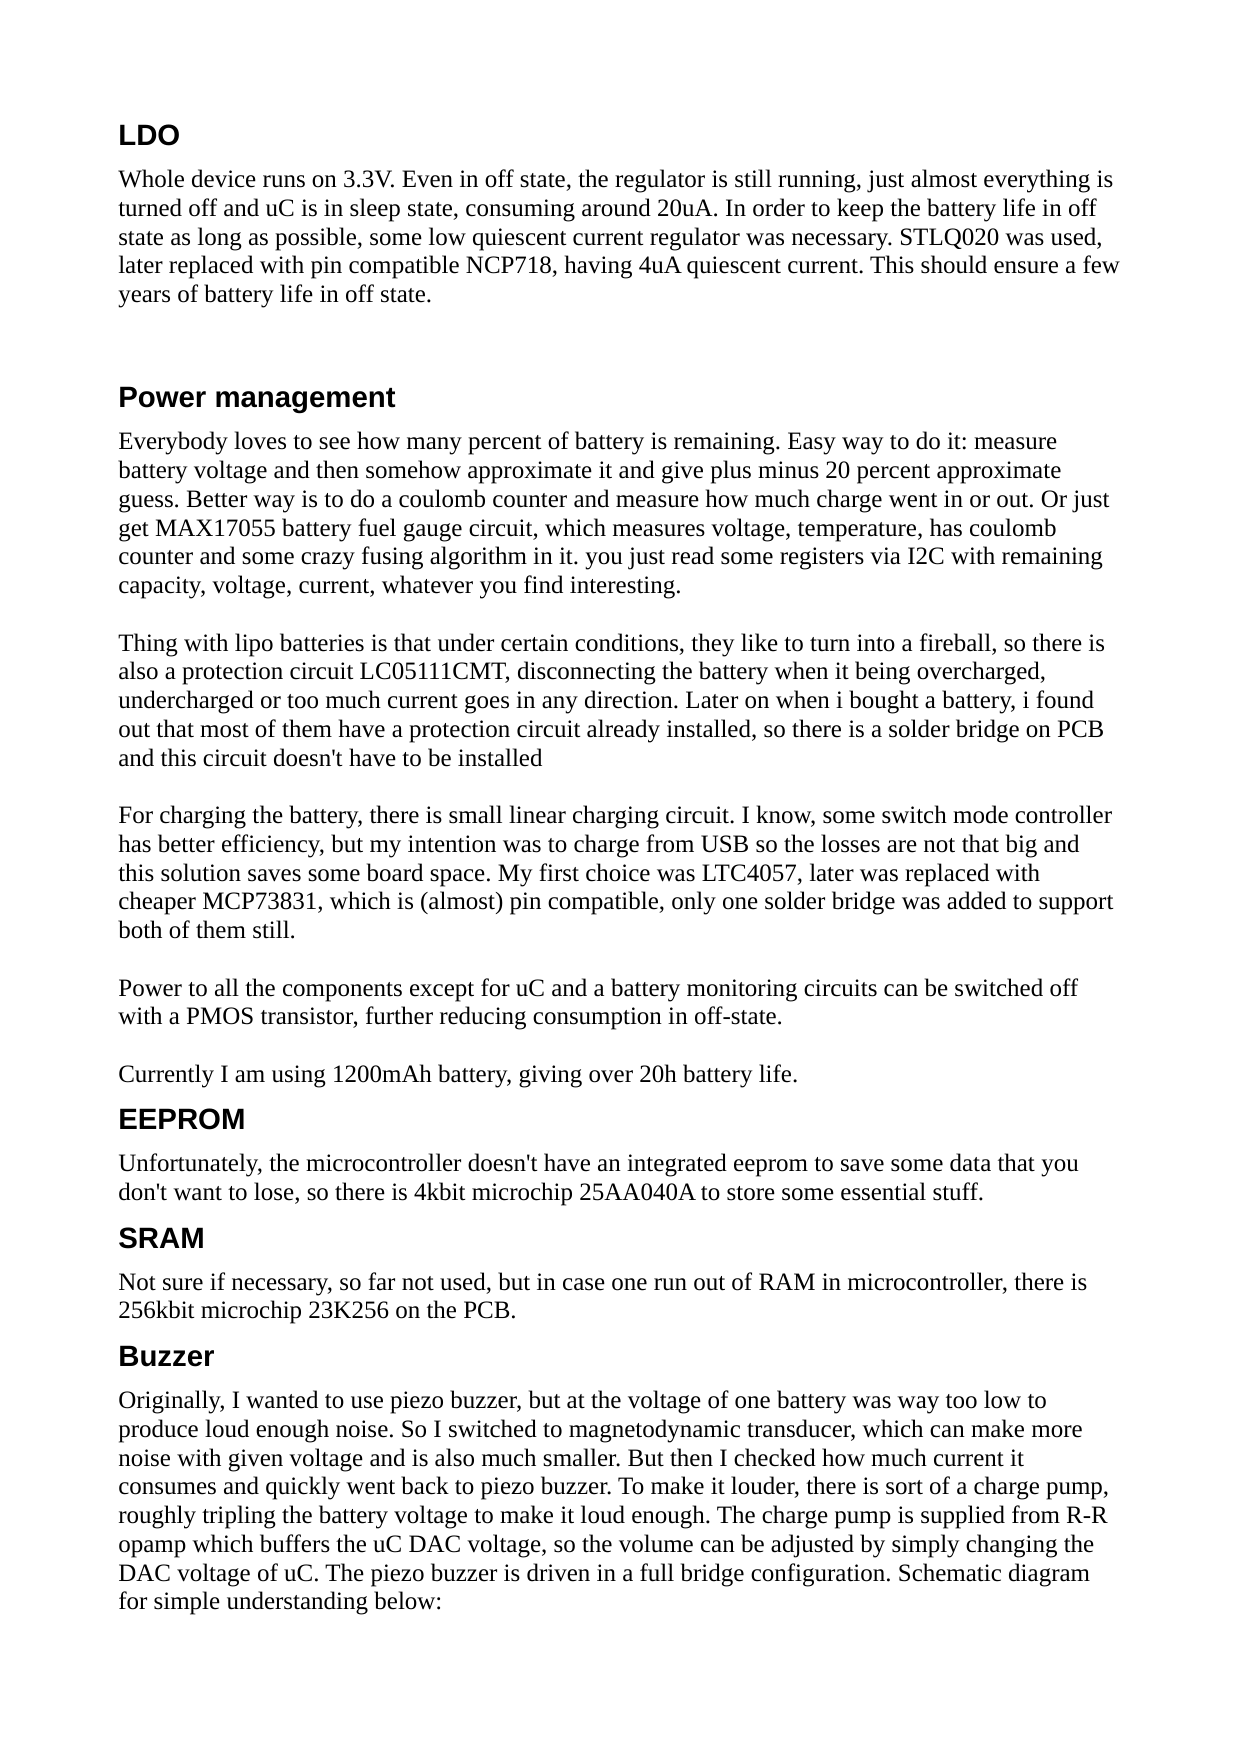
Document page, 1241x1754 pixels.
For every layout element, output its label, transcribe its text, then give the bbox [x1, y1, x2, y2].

text Everybody loves to see how many percent of battery is remaining. Easy way to do it: measure battery voltage and then somehow approximate it and give plus minus 20 percent approximate guess. Better way is to do a coulomb counter and measure how much charge went in or out. Or just get MAX17055 battery fuel gauge circuit, which measures voltage, temperature, has coulomb counter and some crazy fusing algorithm in it. you just read some registers via I2C with remaining capacity, voltage, current, whatever you find interesting. [118, 426, 1122, 599]
text Power to all the components except for uC and a battery monitoring circuits can be switched off with a PMOS transistor, further reducing consumption in off-state. [118, 973, 1122, 1030]
text Whole device runs on 3.3V. Even in off state, the regulator is still running, just almost everything is turned off and uC is in sleep state, consuming around 20uA. In order to keep the battery life in off state as long as possible, some low quiescent current regulator was necessary. STLQ020 was used, later replaced with pin compatible NCP718, having 4uA quiescent current. This should ensure a few years of battery life in off state. [118, 164, 1122, 308]
text Currently I am using 1200mAh battery, giving over 20h battery life. [118, 1059, 1122, 1088]
subtitle EEPROM [118, 1102, 1122, 1136]
text Originally, I wanted to use piezo buzzer, but at the voltage of one battery was way too low to produce loud enough noise. So I switched to magnetodynamic transducer, which can make more noise with given voltage and is also much smaller. But then I checked how much current it consumes and quickly went back to piezo buzzer. To make it louder, there is sort of a charge pump, roughly tripling the battery voltage to make it loud enough. The charge pump is supplied from R-R opamp which buffers the uC DAC voltage, so the volume can be adjusted by simply changing the DAC voltage of uC. The piezo buzzer is driven in a full bridge configuration. Schematic diagram for simple understanding below: [118, 1385, 1122, 1615]
text For charging the battery, there is small linear charging circuit. I know, some switch mode controller has better efficiency, but my intention was to charge from USB so the losses are not that big and this solution saves some board space. My first choice was LTC4057, later was replaced with cheaper MCP73831, which is (almost) pin compatible, only one solder bridge was added to support both of them still. [118, 800, 1122, 944]
text Not sure if necessary, so far not used, but in case one run out of RAM in microcontroller, there is 256kbit microchip 23K256 on the PCB. [118, 1267, 1122, 1324]
subtitle Power management [118, 380, 1122, 414]
subtitle LDO [118, 118, 1122, 152]
subtitle Buzzer [118, 1339, 1122, 1373]
text Thing with lipo batteries is that under certain conditions, they like to turn into a fireball, so there is also a protection circuit LC05111CMT, disconnecting the battery when it being overcharged, undercharged or too much current goes in any direction. Later on when i bought a battery, i found out that most of them have a protection circuit already installed, so there is a solder bridge on PCB and this circuit doesn't have to be installed [118, 628, 1122, 771]
subtitle SRAM [118, 1221, 1122, 1254]
text Unfortunately, the microcontroller doesn't have an integrated eeprom to save some data that you don't want to lose, so there is 4kbit microchip 25AA040A to store some essential stuff. [118, 1148, 1122, 1206]
